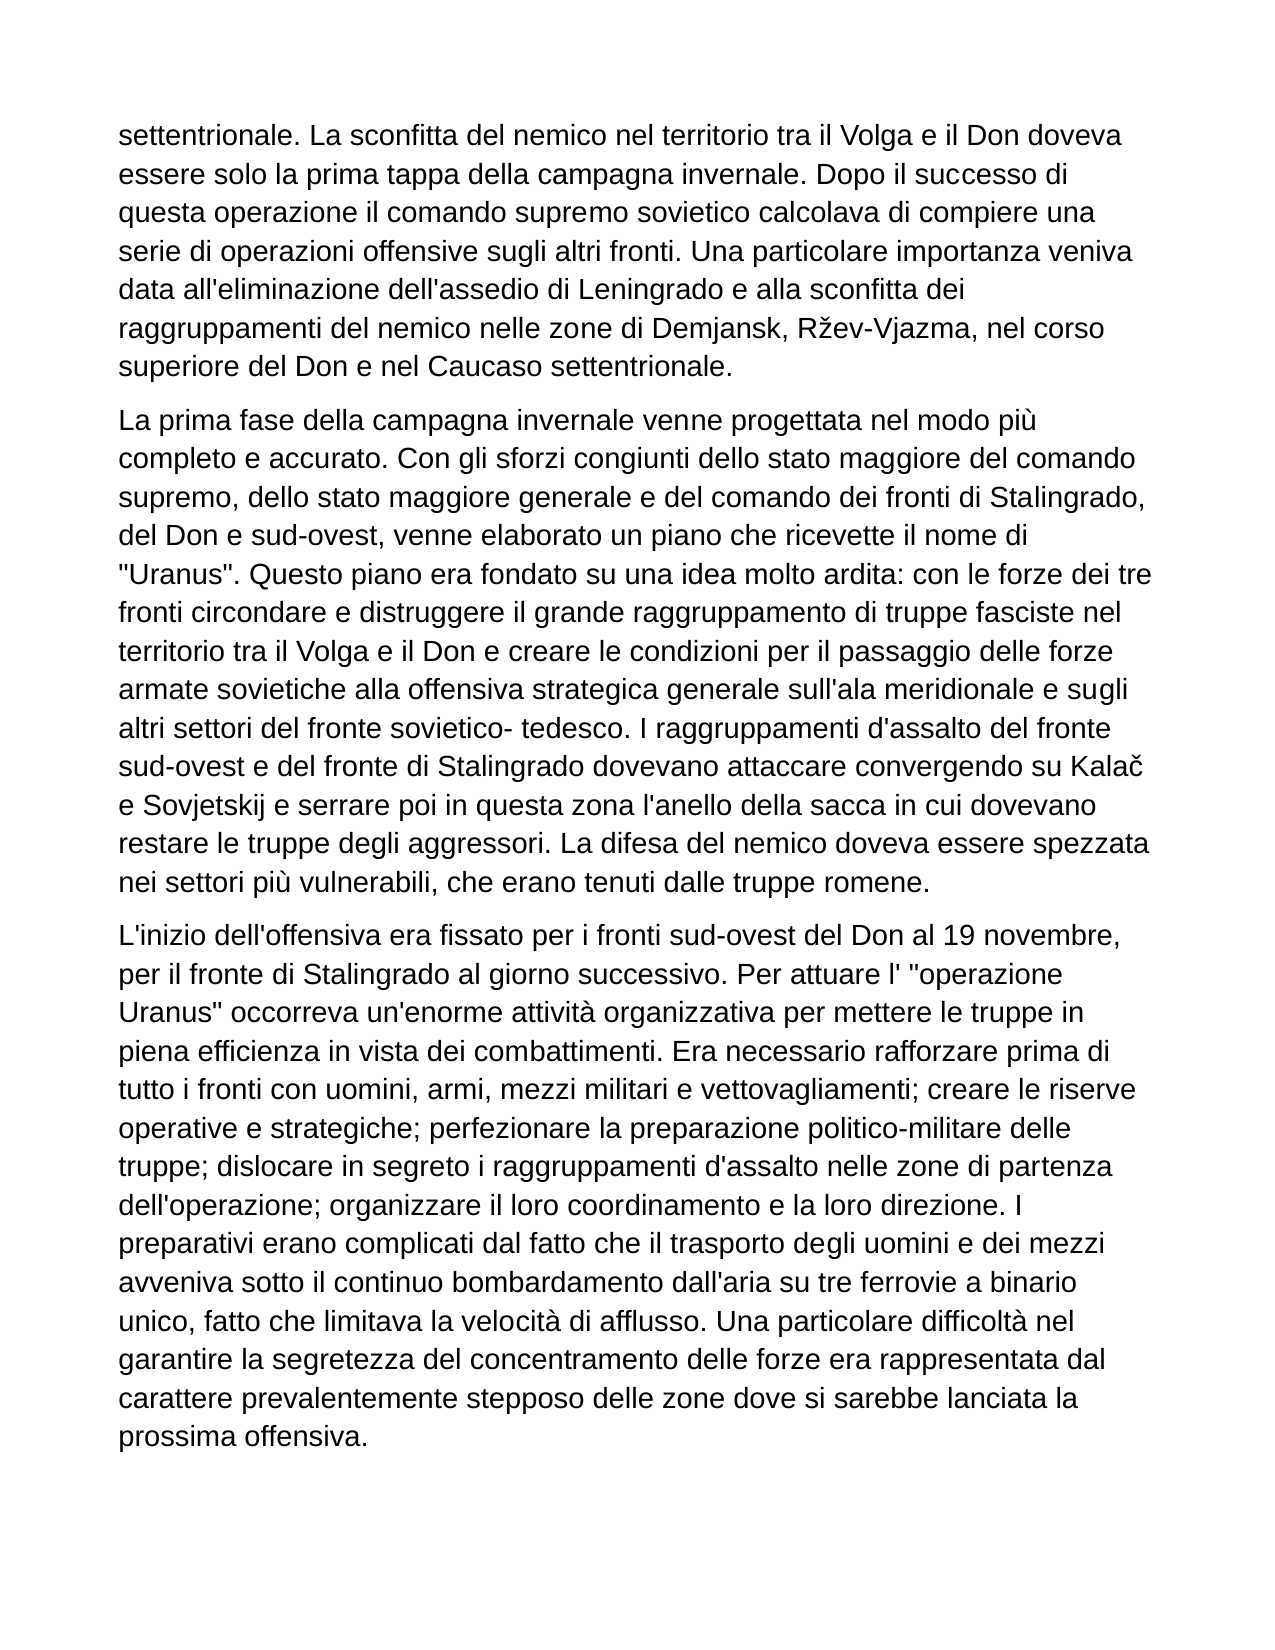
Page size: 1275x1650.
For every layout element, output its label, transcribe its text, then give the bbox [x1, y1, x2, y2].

text settentrionale. La sconfitta del nemico nel territorio tra il Volga e il Don doveva essere solo la prima tappa della campagna invernale. Dopo il suc­cesso di questa operazione il comando supre­mo sovietico calcolava di compiere una serie di operazioni offensive sugli altri fronti. Una particolare importanza veniva data all'elimina­zione dell'assedio di Leningrado e alla sconfitta dei raggruppamenti del nemico nelle zo­ne di Demjansk, Ržev-Vjazma, nel corso supe­riore del Don e nel Caucaso settentrionale. [118, 118, 1157, 383]
text La prima fase della campagna invernale ven­ne progettata nel modo più completo e accu­rato. Con gli sforzi congiunti dello stato mag­giore del comando supremo, dello stato mag­giore generale e del comando dei fronti di Sta­lingrado, del Don e sud-ovest, venne elaborato un piano che ricevette il nome di "Uranus". Questo piano era fondato su una idea molto ardita: con le forze dei tre fronti circondare e distruggere il grande raggruppamento di truppe fasciste nel territorio tra il Volga e il Don e creare le condizioni per il passaggio delle forze armate sovietiche alla offensiva strategica generale sull'ala meridionale e su­gli altri settori del fronte sovietico- tedesco. I raggruppamenti d'assalto del fronte sud­-ovest e del fronte di Stalingrado dovevano attaccare convergendo su Kalač e Sovjetskij e serrare poi in questa zona l'anello della sacca in cui dovevano restare le truppe degli aggressori. La difesa del nemico doveva essere spezzata nei settori più vulnerabili, che erano tenuti dalle truppe romene. [118, 402, 1157, 898]
text L'inizio dell'offensiva era fissato per i fronti sud-ovest del Don al 19 novembre, per il fronte di Stalingrado al giorno successivo. Per attuare l' "operazione Uranus" occorreva un'enorme attività organizzativa per mettere le truppe in piena efficienza in vista dei com­battimenti. Era necessario rafforzare prima di tutto i fronti con uomini, armi, mezzi militari e vettovagliamenti; creare le riserve operative e strategiche; perfezionare la preparazione politico-militare delle truppe; dislocare in segre­to i raggruppamenti d'assalto nelle zone di par­tenza dell'operazione; organizzare il loro coor­dina­mento e la loro direzione. I preparativi erano complicati dal fatto che il trasporto de­gli uomini e dei mezzi avveniva sotto il continuo bombardamento dall'aria su tre ferrovie a binario unico, fatto che limitava la velo­cità di afflusso. Una particolare difficoltà nel garantire la se­gretezza del concentramento delle forze era rappresentata dal carattere prevalentemente stepposo delle zone dove si sarebbe lanciata la prossima offensiva. [118, 918, 1157, 1453]
